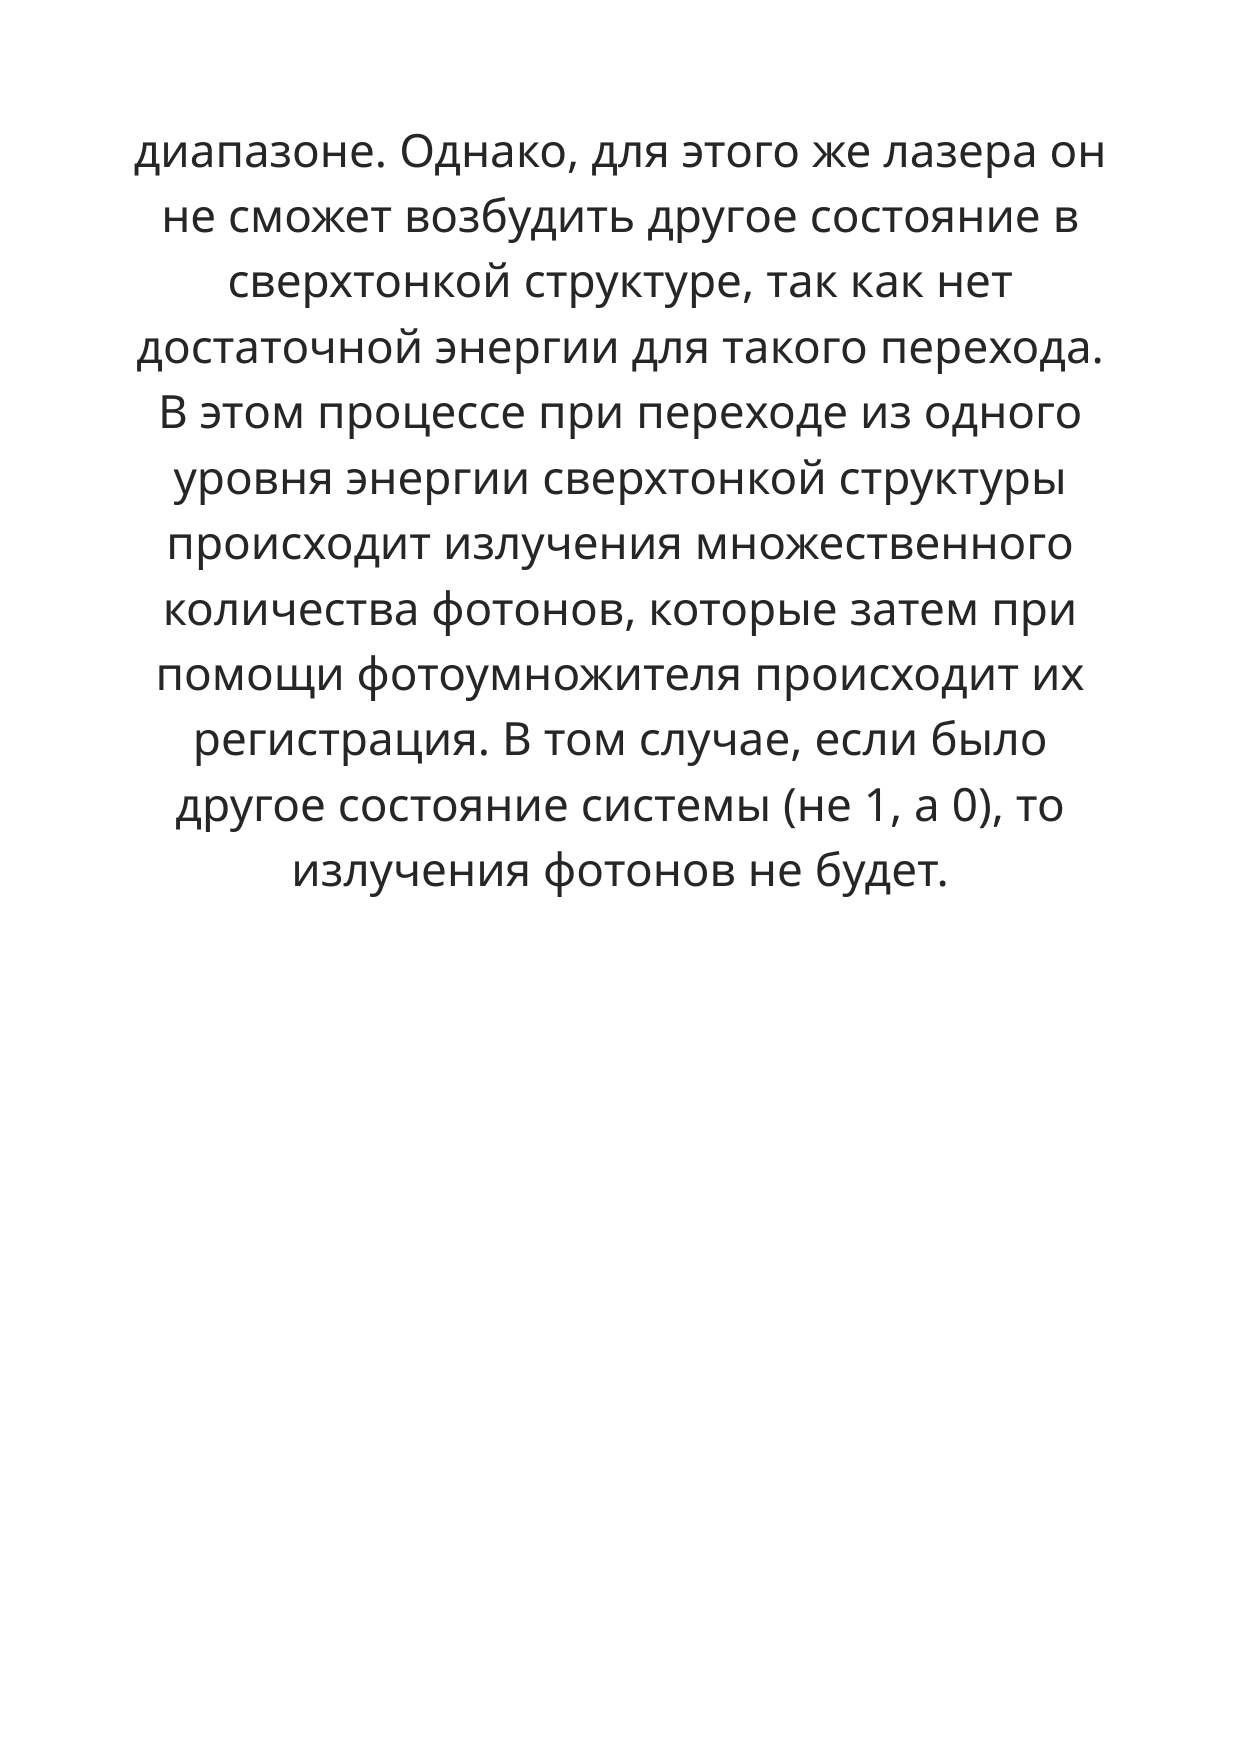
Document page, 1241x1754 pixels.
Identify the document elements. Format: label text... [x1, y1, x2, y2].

text диапазоне. Однако, для этого же лазера он не сможет возбудить другое состояние в сверхтонкой структуре, так как нет достаточной энергии для такого перехода. В этом процессе при переходе из одного уровня энергии сверхтонкой структуры происходит излучения множественного количества фотонов, которые затем при помощи фотоумножителя происходит их регистрация. В том случае, если было другое состояние системы (не 1, а 0), то излучения фотонов не будет. [118, 118, 1122, 900]
